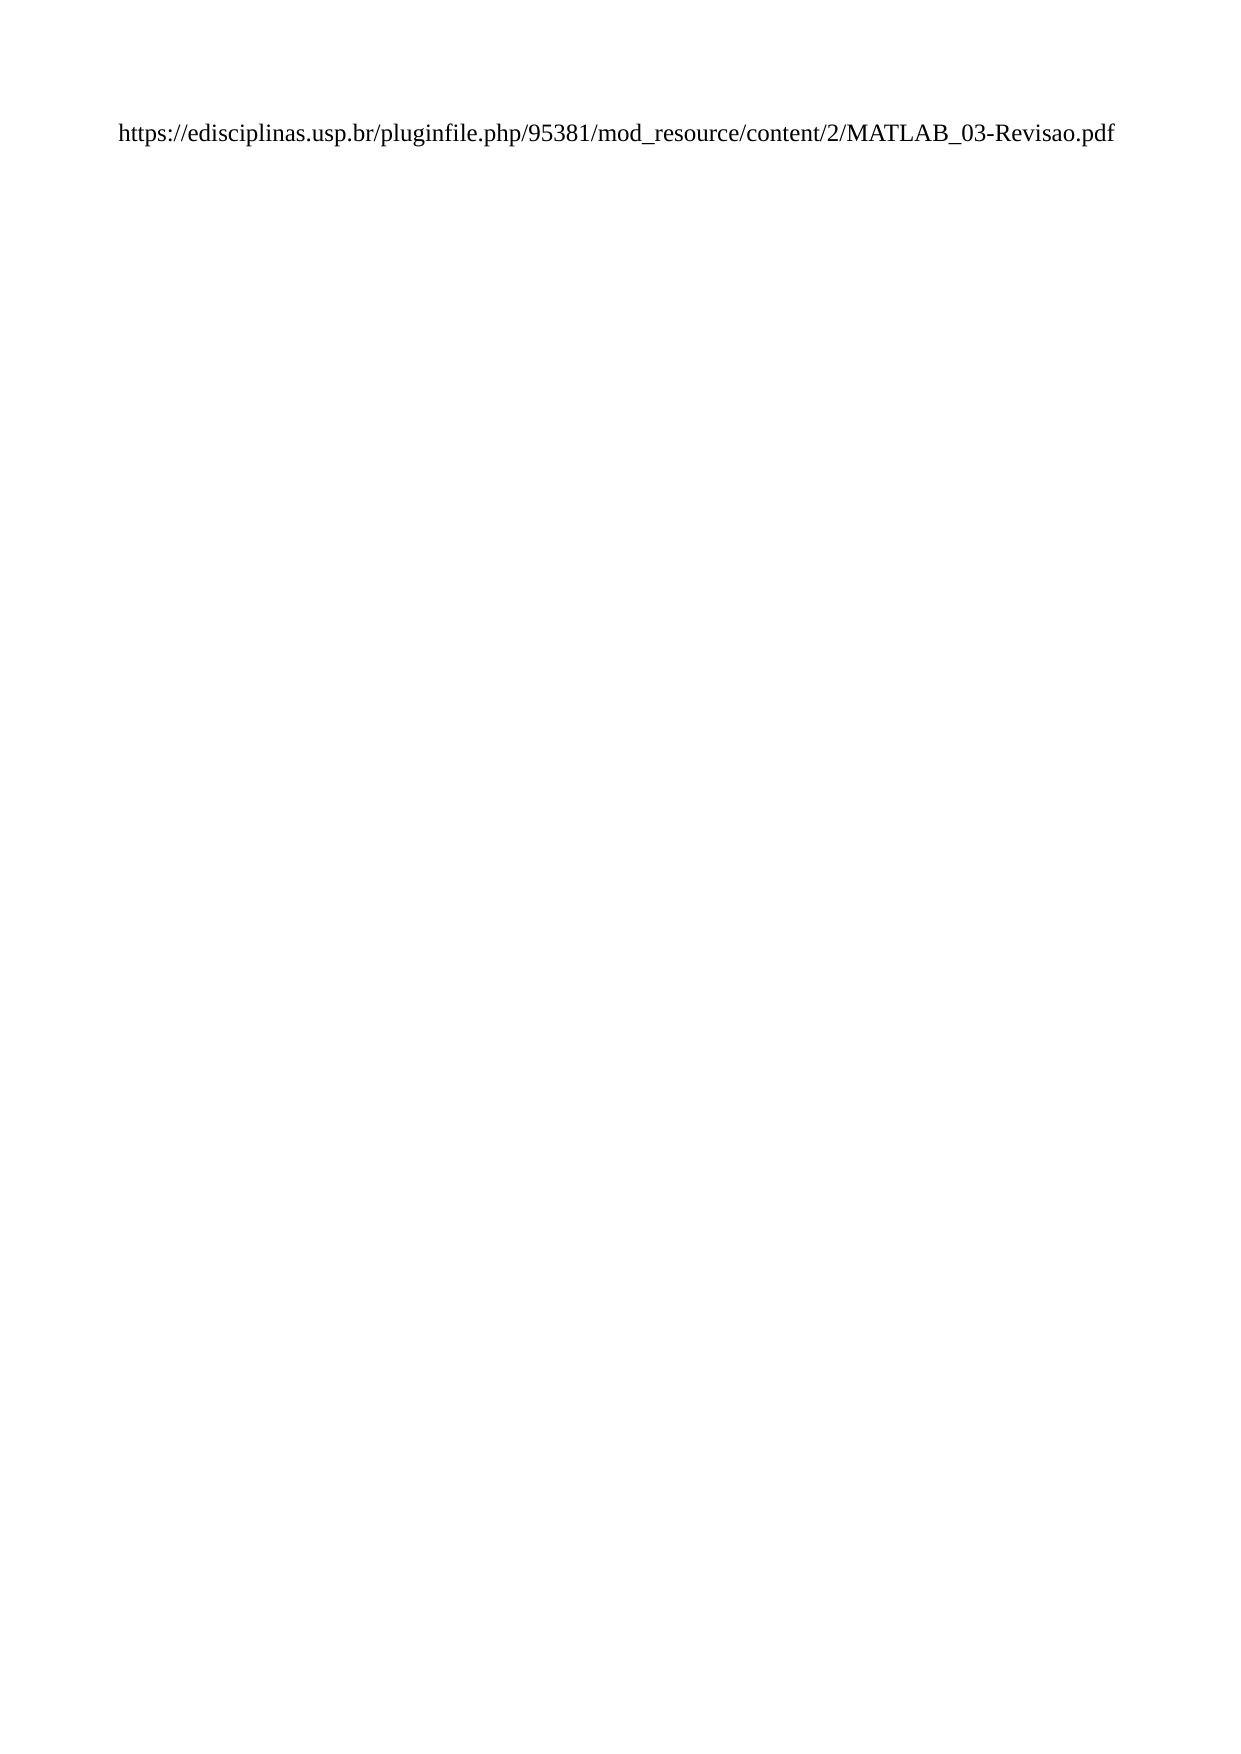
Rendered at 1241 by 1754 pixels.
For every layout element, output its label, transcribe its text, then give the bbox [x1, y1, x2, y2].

text https://edisciplinas.usp.br/pluginfile.php/95381/mod_resource/content/2/MATLAB_03-Revisao.pdf [118, 118, 1122, 147]
